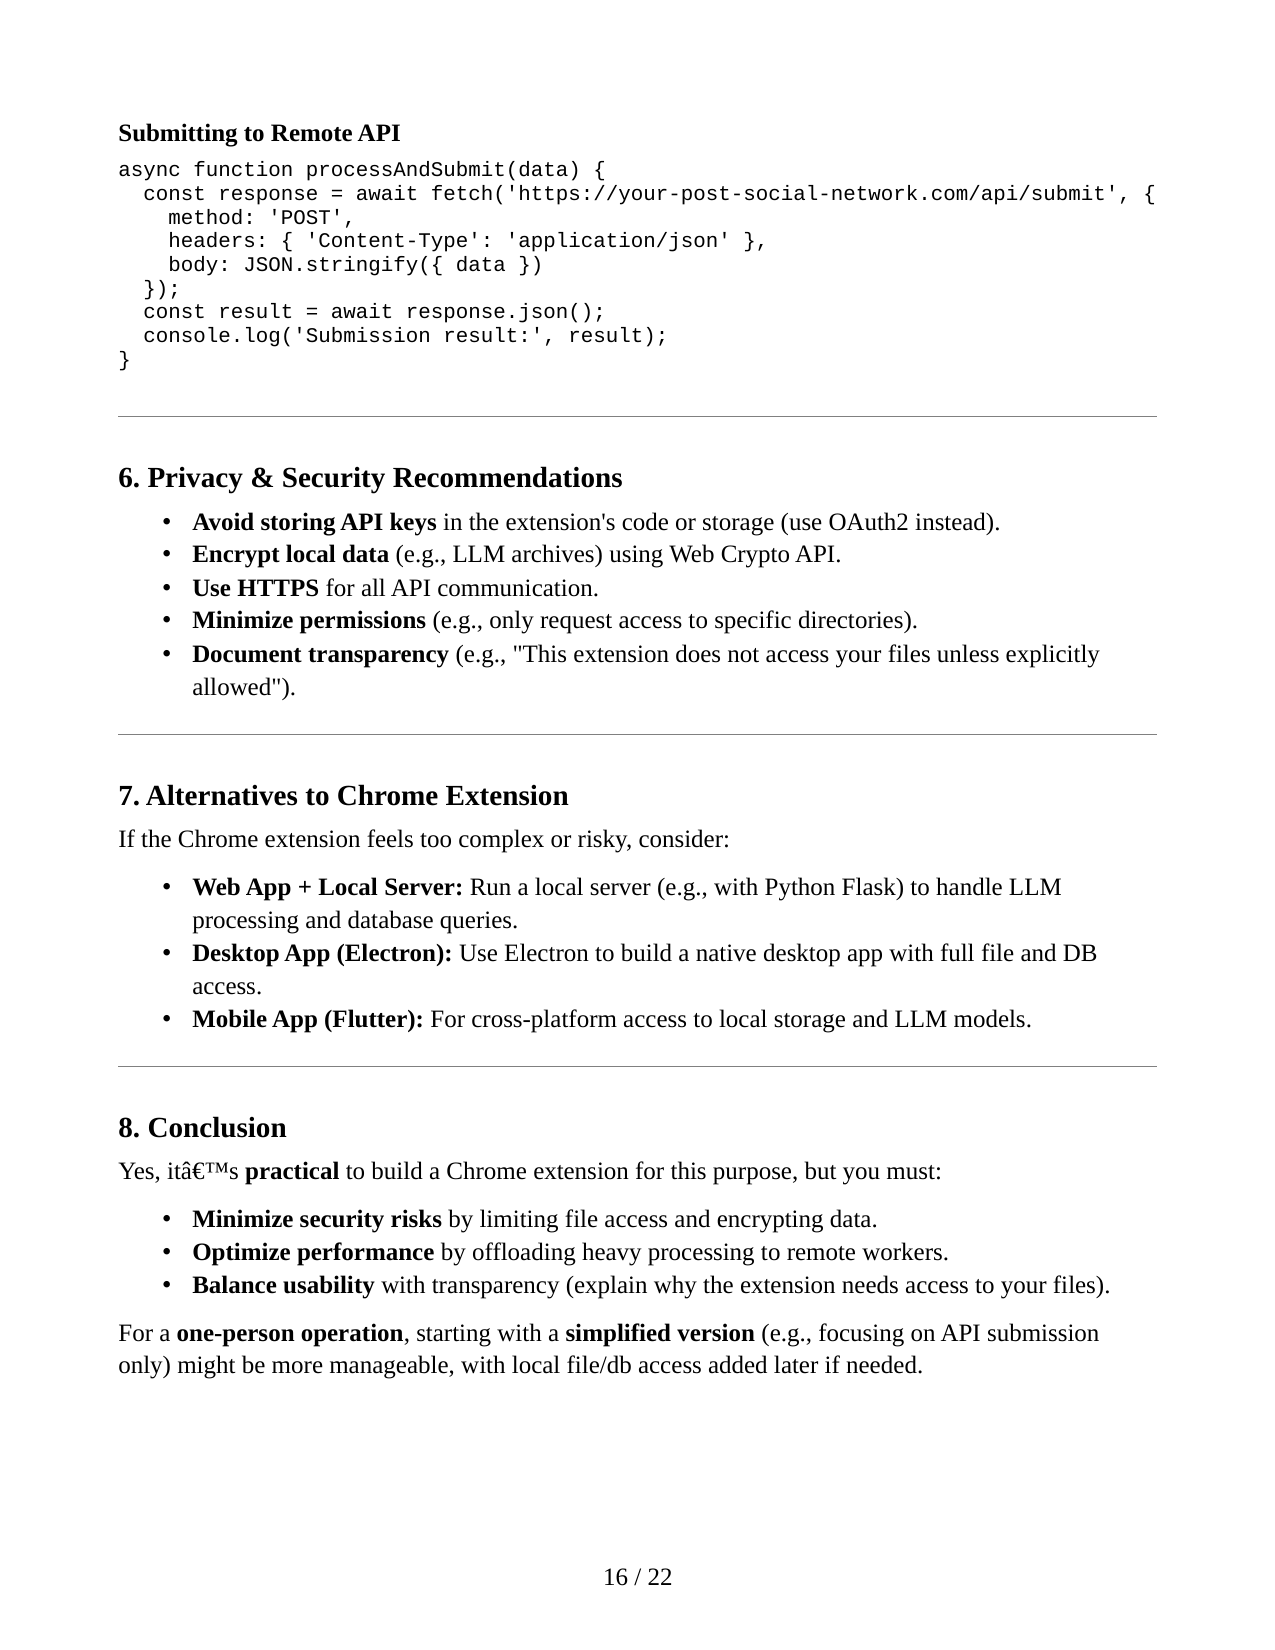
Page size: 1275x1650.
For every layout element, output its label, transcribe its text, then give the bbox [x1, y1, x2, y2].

text const result = await response.json(); [118, 301, 1157, 325]
list Encrypt local data (e.g., LLM archives) using Web Crypto API. [162, 539, 1157, 568]
text console.log('Submission result:', result); [118, 325, 1157, 348]
text method: 'POST', [118, 207, 1157, 230]
text body: JSON.stringify({ data }) [118, 254, 1157, 278]
subtitle 6. Privacy & Security Recommendations [118, 461, 1157, 494]
list Balance usability with transparency (explain why the extension needs access to your files). [162, 1270, 1157, 1299]
subtitle Submitting to Remote API [118, 118, 1157, 147]
text }); [118, 278, 1157, 301]
text If the Chrome extension feels too complex or risky, consider: [118, 824, 1157, 853]
list Document transparency (e.g., "This extension does not access your files unless explicitly allowed"). [162, 639, 1157, 700]
text For a one-person operation, starting with a simplified version (e.g., focusing on API submission only) might be more manageable, with local file/db access added later if needed. [118, 1318, 1157, 1379]
list Minimize security risks by limiting file access and encrypting data. [162, 1204, 1157, 1233]
text async function processAndSubmit(data) { [118, 159, 1157, 183]
list Mobile App (Flutter): For cross-platform access to local storage and LLM models. [162, 1004, 1157, 1033]
text } [118, 348, 1157, 372]
text const response = await fetch('https://your-post-social-network.com/api/submit', { [118, 183, 1157, 207]
text Yes, itâ€™s practical to build a Chrome extension for this purpose, but you must: [118, 1156, 1157, 1185]
subtitle 8. Conclusion [118, 1110, 1157, 1144]
list Avoid storing API keys in the extension's code or storage (use OAuth2 instead). [162, 507, 1157, 535]
subtitle 7. Alternatives to Chrome Extension [118, 778, 1157, 812]
list Desktop App (Electron): Use Electron to build a native desktop app with full file and DB access. [162, 938, 1157, 999]
list Optimize performance by offloading heavy processing to remote workers. [162, 1237, 1157, 1266]
list Web App + Local Server: Run a local server (e.g., with Python Flask) to handle LLM processing and database queries. [162, 872, 1157, 933]
list Use HTTPS for all API communication. [162, 573, 1157, 601]
text headers: { 'Content-Type': 'application/json' }, [118, 230, 1157, 254]
list Minimize permissions (e.g., only request access to specific directories). [162, 606, 1157, 634]
